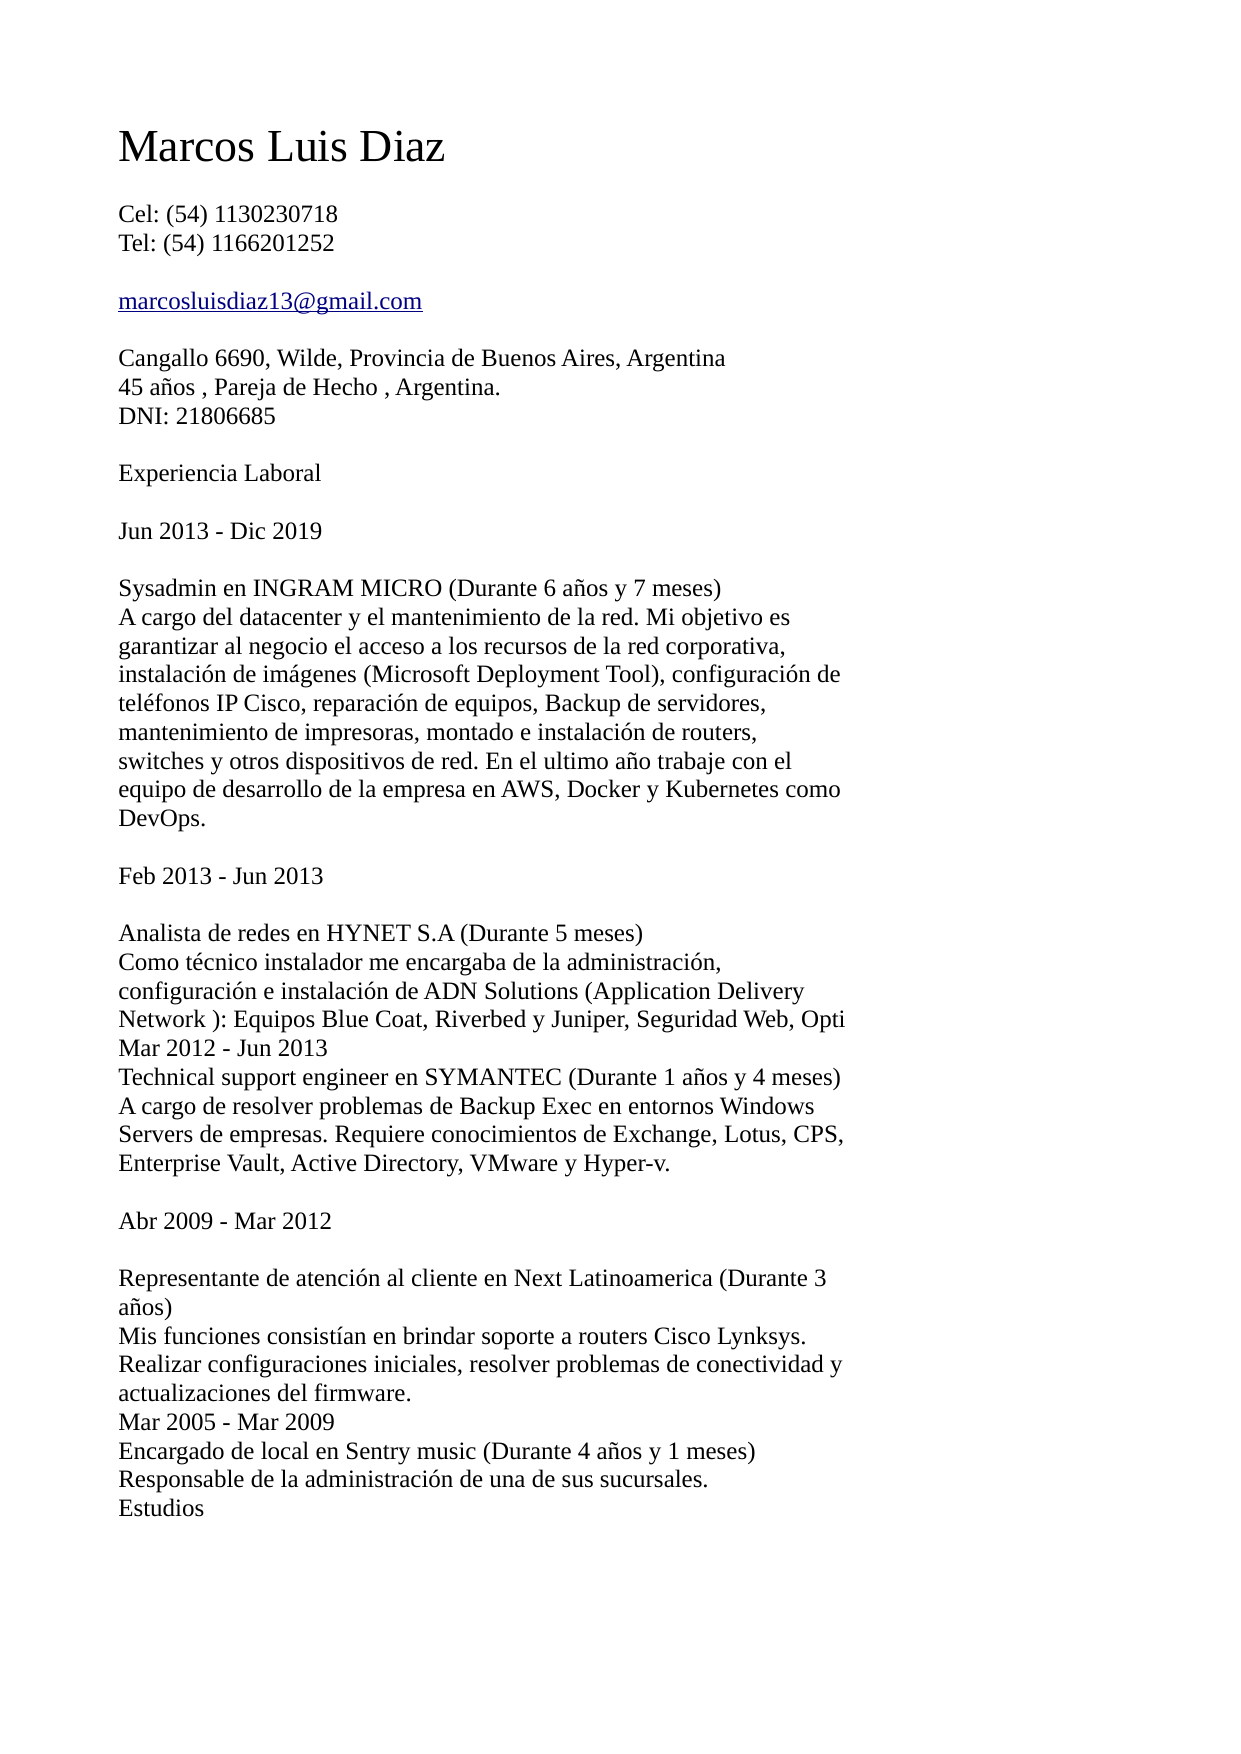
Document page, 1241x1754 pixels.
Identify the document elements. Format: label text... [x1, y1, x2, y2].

text Tel: (54) 1166201252 [118, 228, 1122, 257]
text Mar 2012 - Jun 2013 [118, 1033, 1122, 1062]
text Realizar configuraciones iniciales, resolver problemas de conectividad y [118, 1349, 1122, 1378]
text mantenimiento de impresoras, montado e instalación de routers, [118, 717, 1122, 746]
text DNI: 21806685 [118, 401, 1122, 429]
text Sysadmin en INGRAM MICRO (Durante 6 años y 7 meses) [118, 573, 1122, 602]
text garantizar al negocio el acceso a los recursos de la red corporativa, [118, 631, 1122, 659]
text Servers de empresas. Requiere conocimientos de Exchange, Lotus, CPS, [118, 1119, 1122, 1148]
text Enterprise Vault, Active Directory, VMware y Hyper-v. [118, 1148, 1122, 1177]
text Representante de atención al cliente en Next Latinoamerica (Durante 3 [118, 1263, 1122, 1292]
text Cel: (54) 1130230718 [118, 199, 1122, 228]
text configuración e instalación de ADN Solutions (Application Delivery [118, 976, 1122, 1004]
text Como técnico instalador me encargaba de la administración, [118, 947, 1122, 976]
text A cargo del datacenter y el mantenimiento de la red. Mi objetivo es [118, 602, 1122, 631]
text Feb 2013 - Jun 2013 [118, 861, 1122, 889]
text años) [118, 1292, 1122, 1321]
text Analista de redes en HYNET S.A (Durante 5 meses) [118, 918, 1122, 947]
text equipo de desarrollo de la empresa en AWS, Docker y Kubernetes como [118, 774, 1122, 803]
text marcosluisdiaz13@gmail.com [118, 286, 1122, 314]
text Mar 2005 - Mar 2009 [118, 1407, 1122, 1436]
text Technical support engineer en SYMANTEC (Durante 1 años y 4 meses) [118, 1062, 1122, 1091]
text Experiencia Laboral [118, 458, 1122, 487]
text 45 años , Pareja de Hecho , Argentina. [118, 372, 1122, 401]
text Network ): Equipos Blue Coat, Riverbed y Juniper, Seguridad Web, Opti [118, 1004, 1122, 1033]
text DevOps. [118, 803, 1122, 832]
text A cargo de resolver problemas de Backup Exec en entornos Windows [118, 1091, 1122, 1119]
text Abr 2009 - Mar 2012 [118, 1206, 1122, 1234]
text Estudios [118, 1493, 1122, 1522]
text Jun 2013 - Dic 2019 [118, 516, 1122, 544]
text Marcos Luis Diaz [118, 118, 1122, 171]
text Responsable de la administración de una de sus sucursales. [118, 1464, 1122, 1493]
text Mis funciones consistían en brindar soporte a routers Cisco Lynksys. [118, 1321, 1122, 1349]
text actualizaciones del firmware. [118, 1378, 1122, 1407]
text Encargado de local en Sentry music (Durante 4 años y 1 meses) [118, 1436, 1122, 1464]
text switches y otros dispositivos de red. En el ultimo año trabaje con el [118, 746, 1122, 774]
text Cangallo 6690, Wilde, Provincia de Buenos Aires, Argentina [118, 343, 1122, 372]
text teléfonos IP Cisco, reparación de equipos, Backup de servidores, [118, 688, 1122, 717]
text instalación de imágenes (Microsoft Deployment Tool), configuración de [118, 659, 1122, 688]
